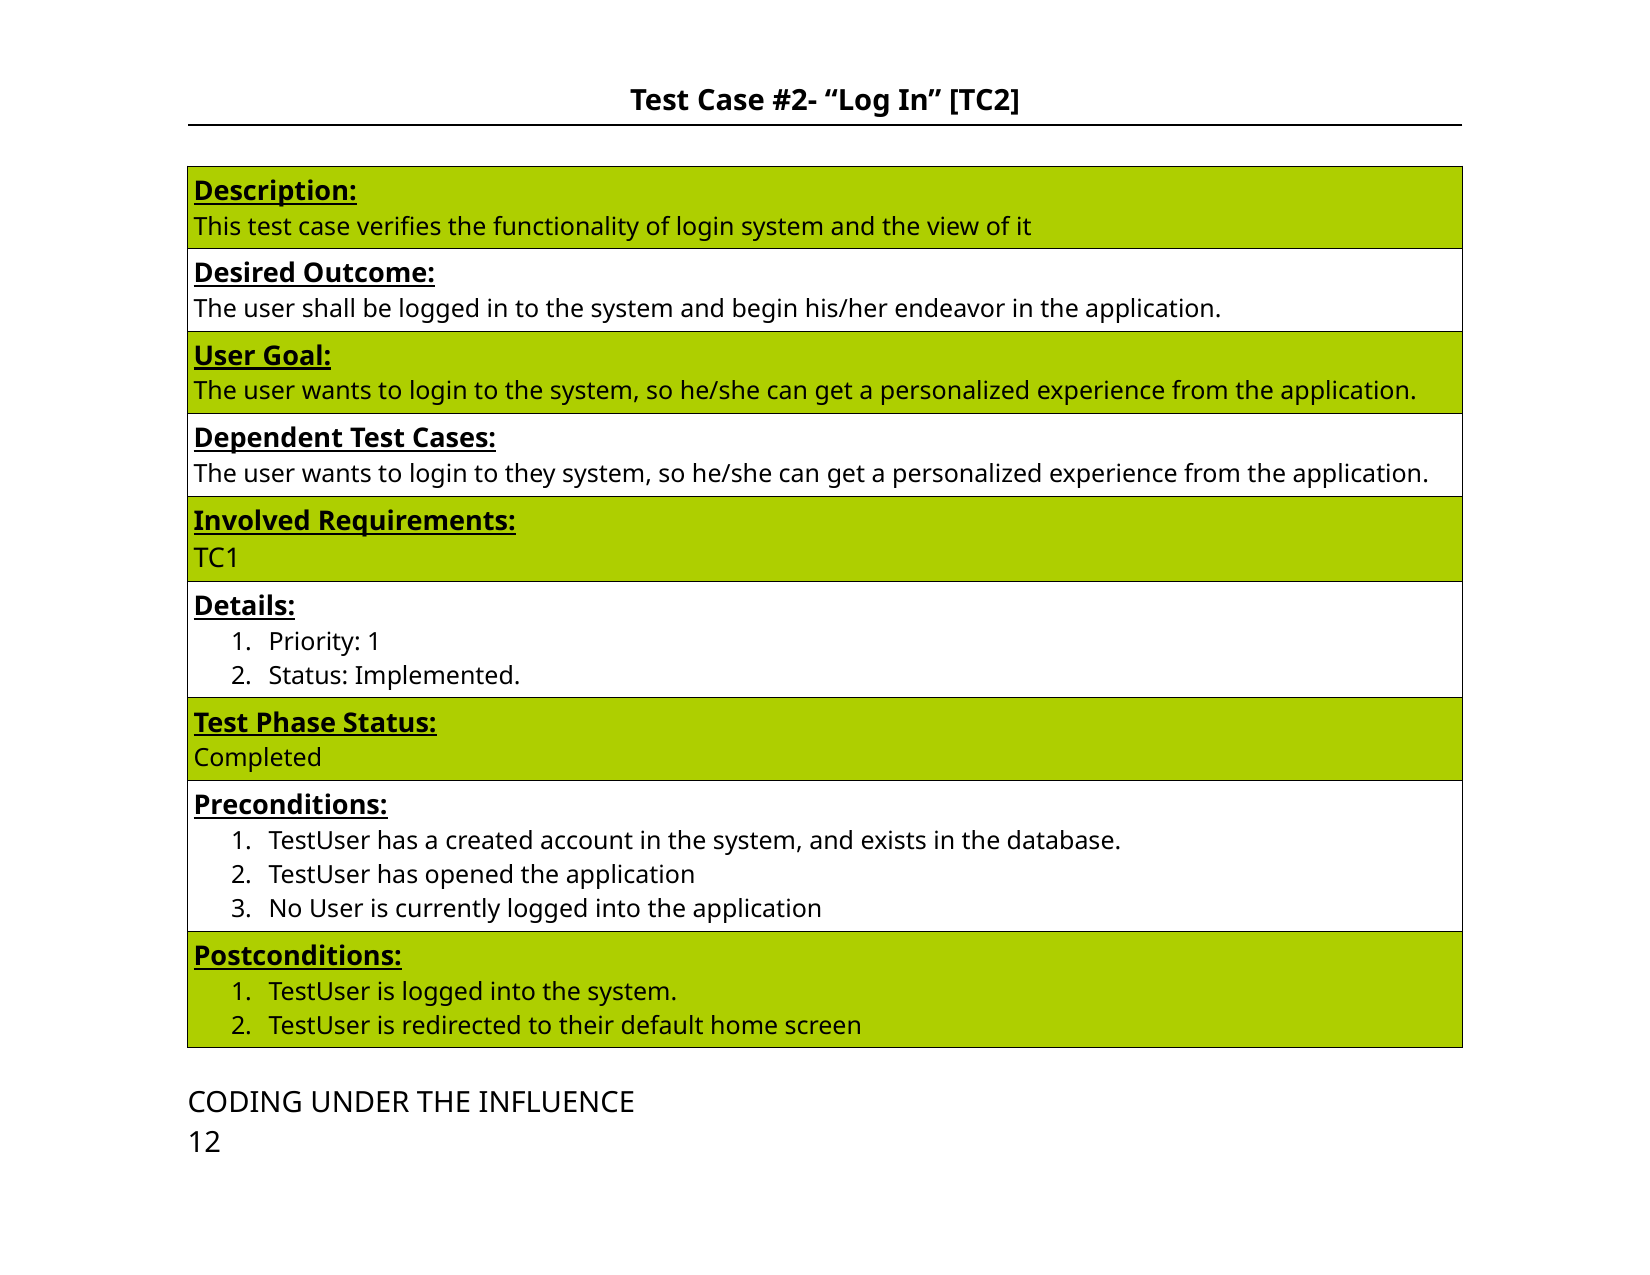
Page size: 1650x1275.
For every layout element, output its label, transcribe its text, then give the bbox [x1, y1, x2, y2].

table_cell Details: Priority: 1 Status: Implemented. [188, 582, 1462, 697]
table_cell Test Phase Status: Completed [188, 698, 1462, 780]
table_cell User Goal: The user wants to login to the system, so he/she can get a personalized experience from the application. [188, 332, 1462, 413]
table_cell Dependent Test Cases: The user wants to login to they system, so he/she can get a personalized experience from the application. [188, 414, 1462, 496]
table_cell Desired Outcome: The user shall be logged in to the system and begin his/her endeavor in the application. [188, 249, 1462, 331]
text Test Case #2- “Log In” [TC2] [187, 75, 1462, 126]
table_header Description: This test case verifies the functionality of login system and the view of it [188, 167, 1462, 248]
table_cell Involved Requirements: TC1 [188, 497, 1462, 581]
table_cell Postconditions: TestUser is logged into the system. TestUser is redirected to their default home screen [188, 932, 1462, 1047]
table_cell Preconditions: TestUser has a created account in the system, and exists in the database. TestUser has opened the application No User is currently logged into the application [188, 781, 1462, 931]
